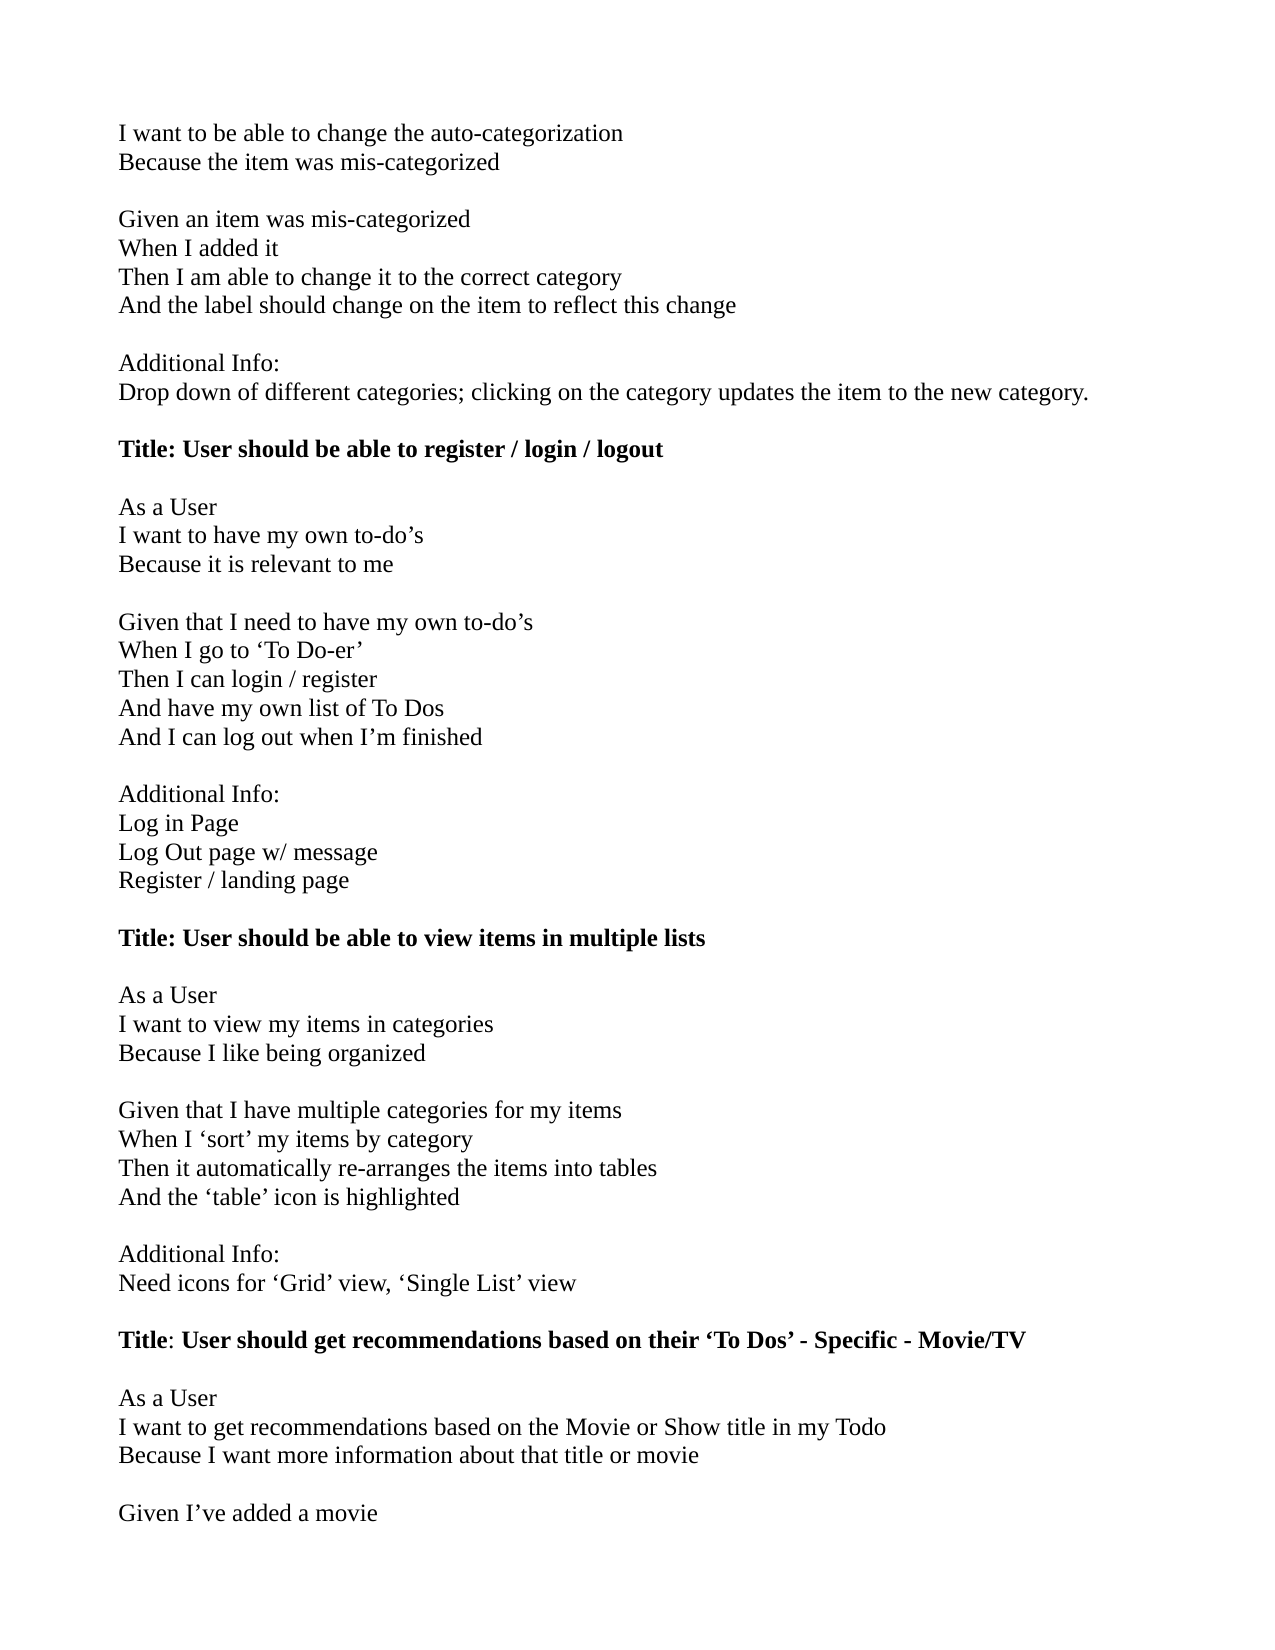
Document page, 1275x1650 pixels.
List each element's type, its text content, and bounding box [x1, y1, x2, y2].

text Then I am able to change it to the correct category [118, 262, 1157, 291]
text Because the item was mis-categorized [118, 147, 1157, 176]
text And the ‘table’ icon is highlighted [118, 1182, 1157, 1211]
text And have my own list of To Dos [118, 693, 1157, 722]
text Given an item was mis-categorized [118, 204, 1157, 233]
text And I can log out when I’m finished [118, 722, 1157, 751]
text Given that I need to have my own to-do’s [118, 607, 1157, 636]
text Need icons for ‘Grid’ view, ‘Single List’ view [118, 1268, 1157, 1297]
text I want to have my own to-do’s [118, 521, 1157, 549]
text Drop down of different categories; clicking on the category updates the item to the new category. [118, 377, 1157, 406]
text Log in Page [118, 808, 1157, 837]
text I want to get recommendations based on the Movie or Show title in my Todo [118, 1412, 1157, 1441]
text Given that I have multiple categories for my items [118, 1096, 1157, 1124]
text Then it automatically re-arranges the items into tables [118, 1153, 1157, 1182]
text Additional Info: [118, 779, 1157, 808]
text Additional Info: [118, 348, 1157, 377]
text Additional Info: [118, 1239, 1157, 1268]
text Title: User should get recommendations based on their ‘To Dos’ - Specific - Movie/TV [118, 1326, 1157, 1354]
text When I ‘sort’ my items by category [118, 1124, 1157, 1153]
text When I added it [118, 233, 1157, 262]
text Because it is relevant to me [118, 549, 1157, 578]
text As a User [118, 981, 1157, 1009]
text Register / landing page [118, 866, 1157, 894]
text Because I want more information about that title or movie [118, 1441, 1157, 1469]
text When I go to ‘To Do-er’ [118, 636, 1157, 664]
text As a User [118, 1383, 1157, 1412]
text As a User [118, 492, 1157, 521]
text I want to view my items in categories [118, 1009, 1157, 1038]
text Title: User should be able to register / login / logout [118, 434, 1157, 463]
text Because I like being organized [118, 1038, 1157, 1067]
text Title: User should be able to view items in multiple lists [118, 923, 1157, 952]
text Then I can login / register [118, 664, 1157, 693]
text Given I’ve added a movie [118, 1498, 1157, 1527]
text Log Out page w/ message [118, 837, 1157, 866]
text I want to be able to change the auto-categorization [118, 118, 1157, 147]
text And the label should change on the item to reflect this change [118, 291, 1157, 319]
